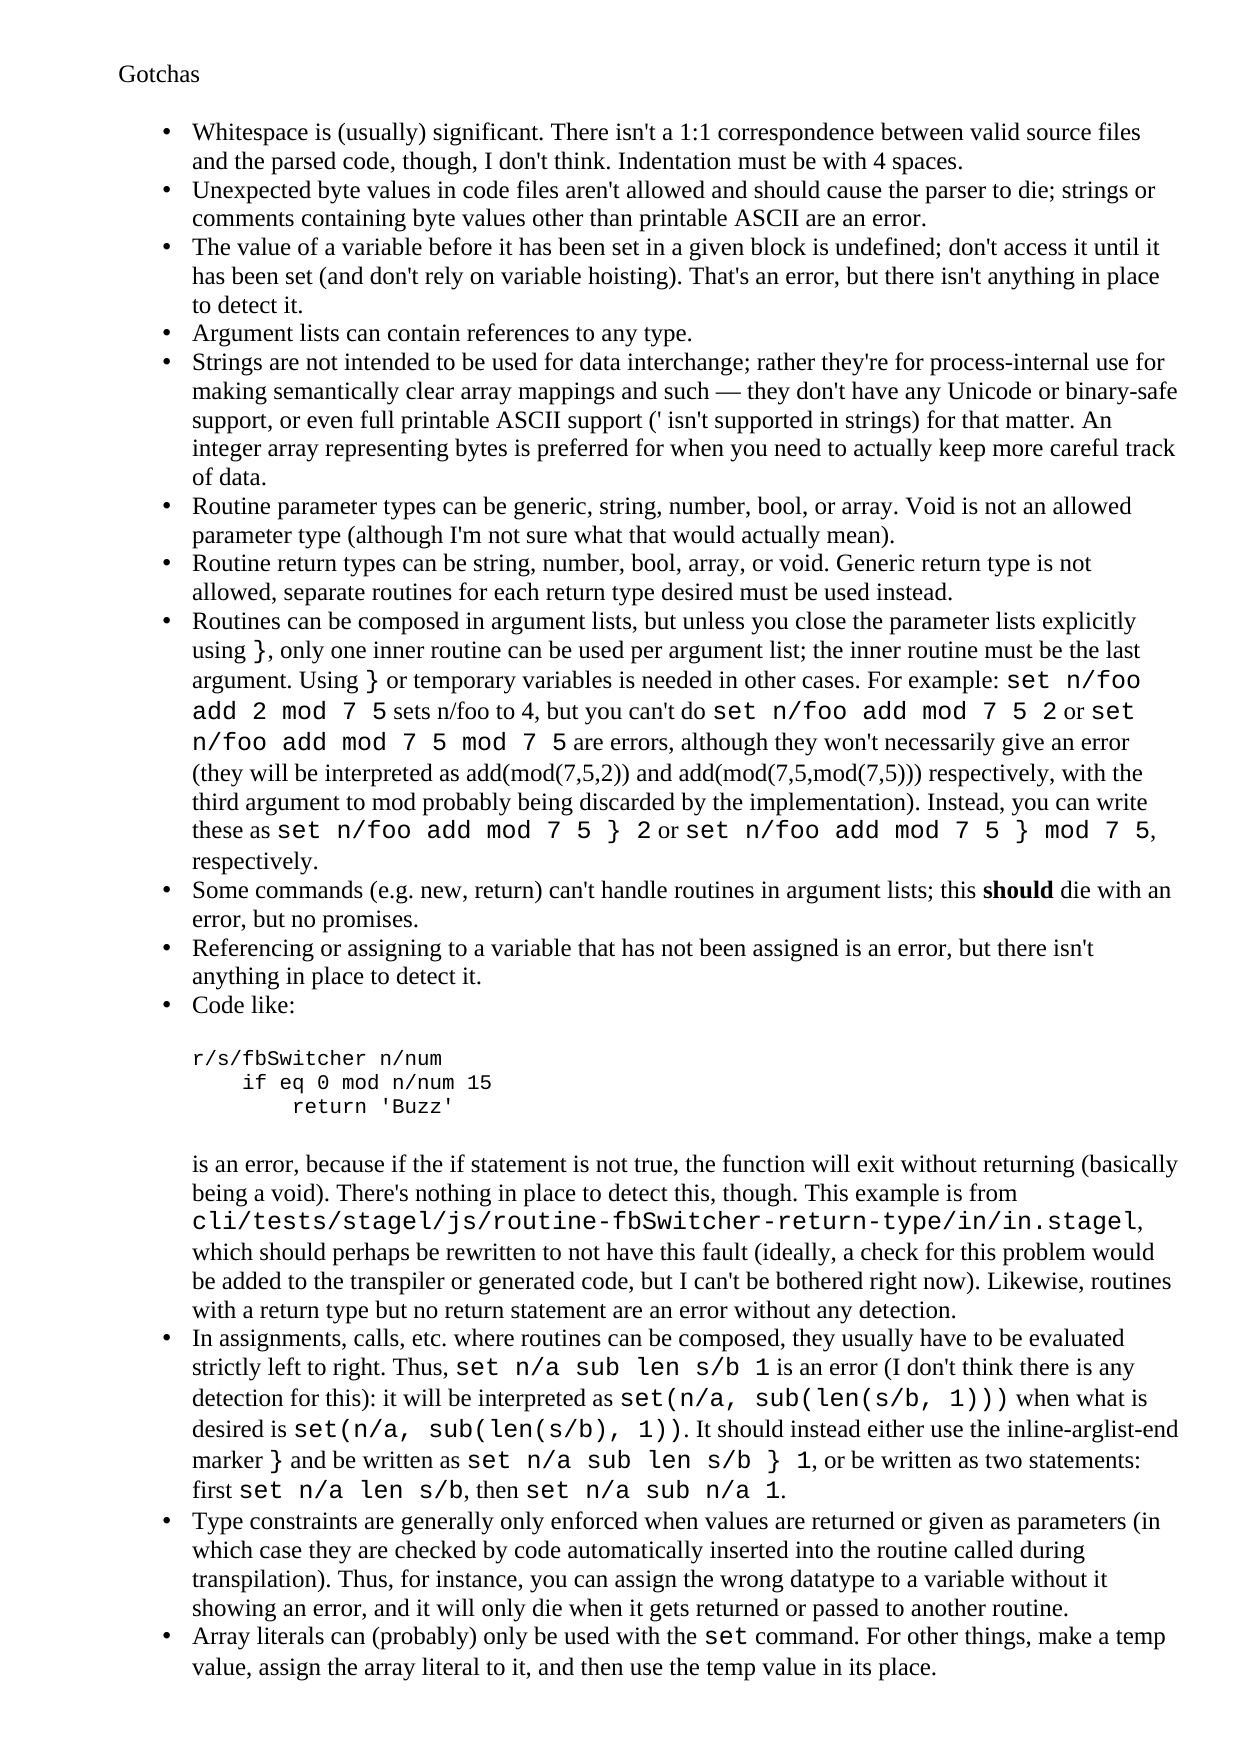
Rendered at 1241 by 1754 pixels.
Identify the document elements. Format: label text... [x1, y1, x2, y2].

list Referencing or assigning to a variable that has not been assigned is an error, but there isn't anything in place to detect it. [162, 933, 1181, 990]
list Array literals can (probably) only be used with the set command. For other things, make a temp value, assign the array literal to it, and then use the temp value in its place. [162, 1621, 1181, 1681]
list Strings are not intended to be used for data interchange; rather they're for process-internal use for making semantically clear array mappings and such — they don't have any Unicode or binary-safe support, or even full printable ASCII support (' isn't supported in strings) for that matter. An integer array representing bytes is preferred for when you need to actually keep more careful track of data. [162, 347, 1181, 491]
list Some commands (e.g. new, return) can't handle routines in argument lists; this should die with an error, but no promises. [162, 875, 1181, 933]
text Gotchas [118, 59, 1181, 88]
list Unexpected byte values in code files aren't allowed and should cause the parser to die; strings or comments containing byte values other than printable ASCII are an error. [162, 175, 1181, 232]
list Routines can be composed in argument lists, but unless you close the parameter lists explicitly using }, only one inner routine can be used per argument list; the inner routine must be the last argument. Using } or temporary variables is needed in other cases. For example: set n/foo add 2 mod 7 5 sets n/foo to 4, but you can't do set n/foo add mod 7 5 2 or set n/foo add mod 7 5 mod 7 5 are errors, although they won't necessarily give an error (they will be interpreted as add(mod(7,5,2)) and add(mod(7,5,mod(7,5))) respectively, with the third argument to mod probably being discarded by the implementation). Instead, you can write these as set n/foo add mod 7 5 } 2 or set n/foo add mod 7 5 } mod 7 5, respectively. [162, 606, 1181, 875]
list Argument lists can contain references to any type. [162, 318, 1181, 347]
list if eq 0 mod n/num 15 [162, 1072, 1181, 1096]
list return 'Buzz' [162, 1096, 1181, 1119]
list is an error, because if the if statement is not true, the function will exit without returning (basically being a void). There's nothing in place to detect this, though. This example is from cli/tests/stagel/js/routine-fbSwitcher-return-type/in/in.stagel, which should perhaps be rewritten to not have this fault (ideally, a check for this problem would be added to the transpiler or generated code, but I can't be bothered right now). Likewise, routines with a return type but no return statement are an error without any detection. [162, 1149, 1181, 1323]
list Routine return types can be string, number, bool, array, or void. Generic return type is not allowed, separate routines for each return type desired must be used instead. [162, 548, 1181, 606]
list Whitespace is (usually) significant. There isn't a 1:1 correspondence between valid source files and the parsed code, though, I don't think. Indentation must be with 4 spaces. [162, 117, 1181, 175]
list In assignments, calls, etc. where routines can be composed, they usually have to be evaluated strictly left to right. Thus, set n/a sub len s/b 1 is an error (I don't think there is any detection for this): it will be interpreted as set(n/a, sub(len(s/b, 1))) when what is desired is set(n/a, sub(len(s/b), 1)). It should instead either use the inline-arglist-end marker } and be written as set n/a sub len s/b } 1, or be written as two statements: first set n/a len s/b, then set n/a sub n/a 1. [162, 1323, 1181, 1506]
list Code like: [162, 990, 1181, 1019]
list Routine parameter types can be generic, string, number, bool, or array. Void is not an allowed parameter type (although I'm not sure what that would actually mean). [162, 491, 1181, 548]
list r/s/fbSwitcher n/num [162, 1048, 1181, 1072]
list Type constraints are generally only enforced when values are returned or given as parameters (in which case they are checked by code automatically inserted into the routine called during transpilation). Thus, for instance, you can assign the wrong datatype to a variable without it showing an error, and it will only die when it gets returned or passed to another routine. [162, 1506, 1181, 1621]
list The value of a variable before it has been set in a given block is undefined; don't access it until it has been set (and don't rely on variable hoisting). That's an error, but there isn't anything in place to detect it. [162, 232, 1181, 318]
